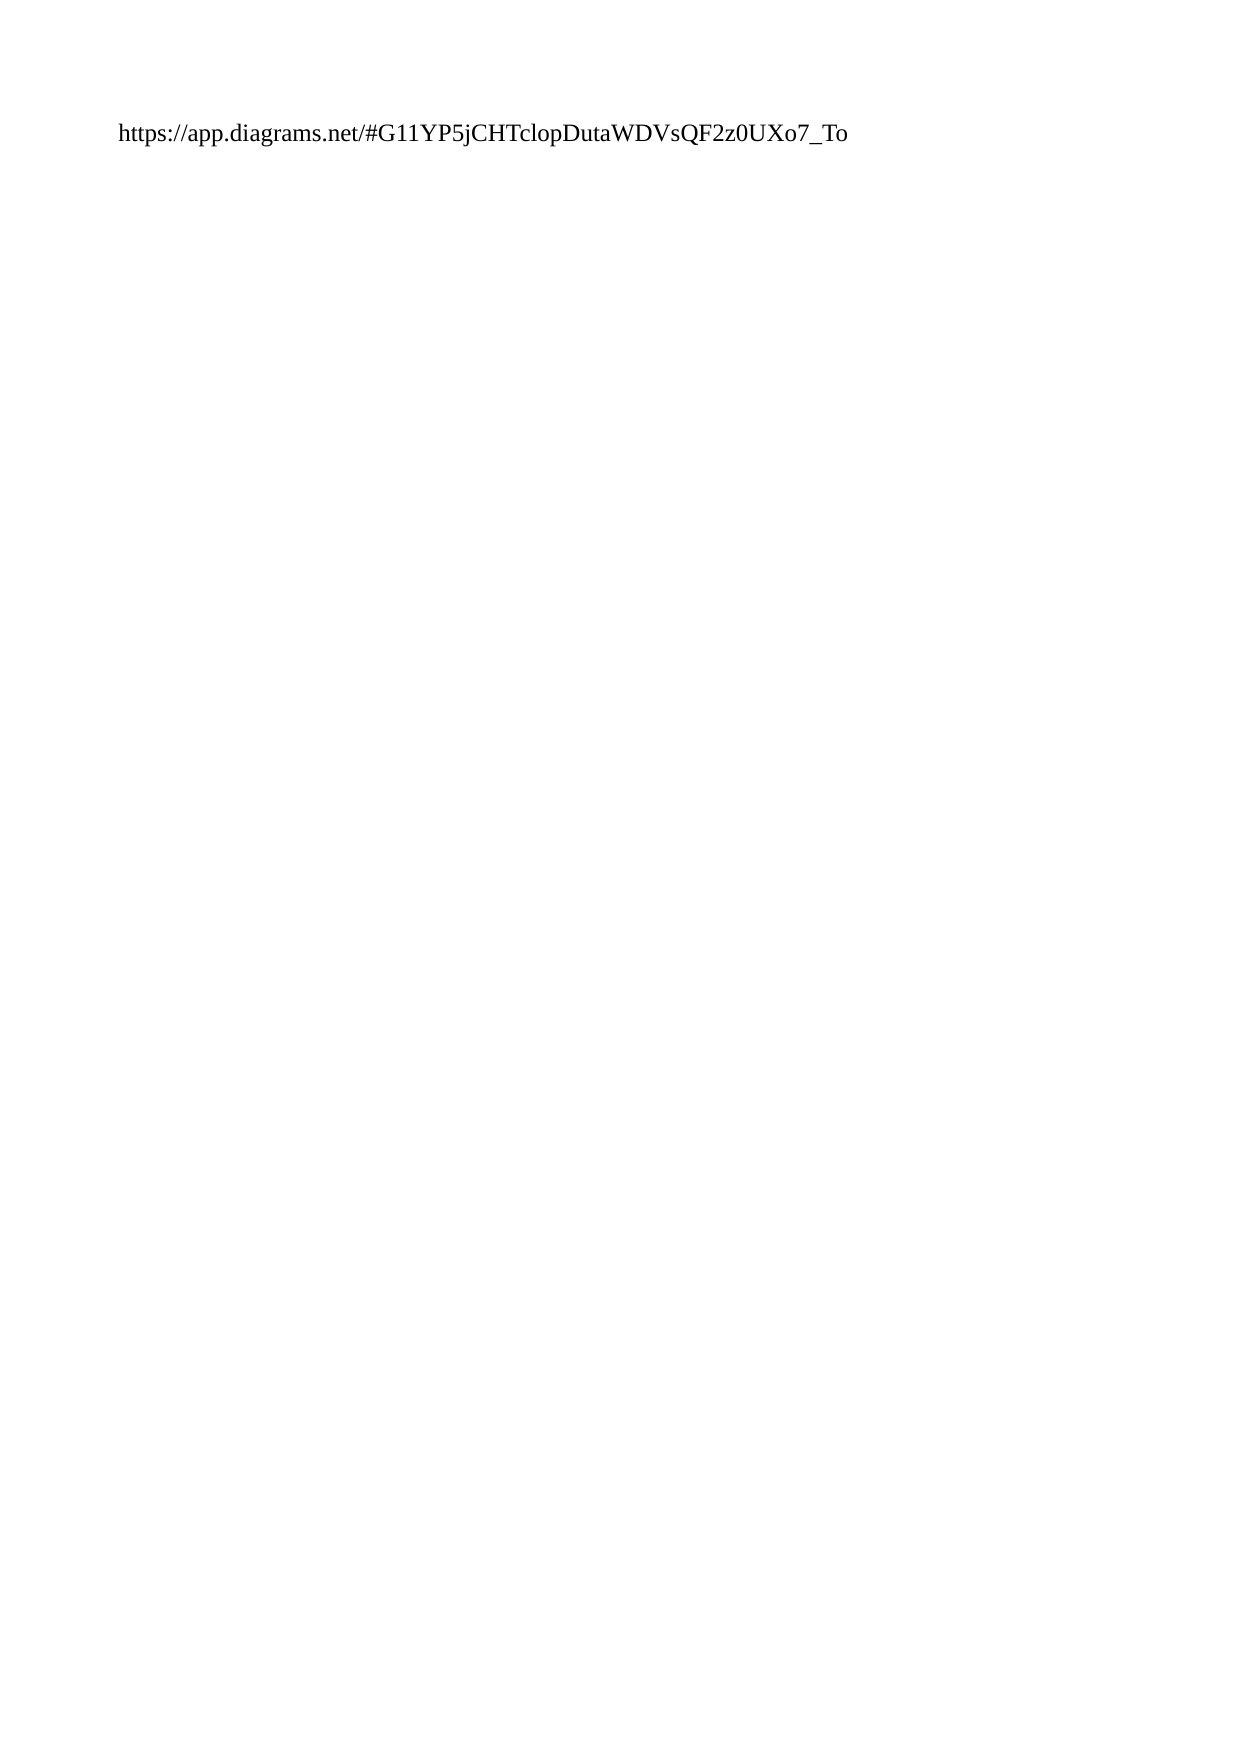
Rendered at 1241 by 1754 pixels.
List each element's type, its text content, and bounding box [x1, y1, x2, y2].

text https://app.diagrams.net/#G11YP5jCHTclopDutaWDVsQF2z0UXo7_To [118, 118, 1122, 147]
